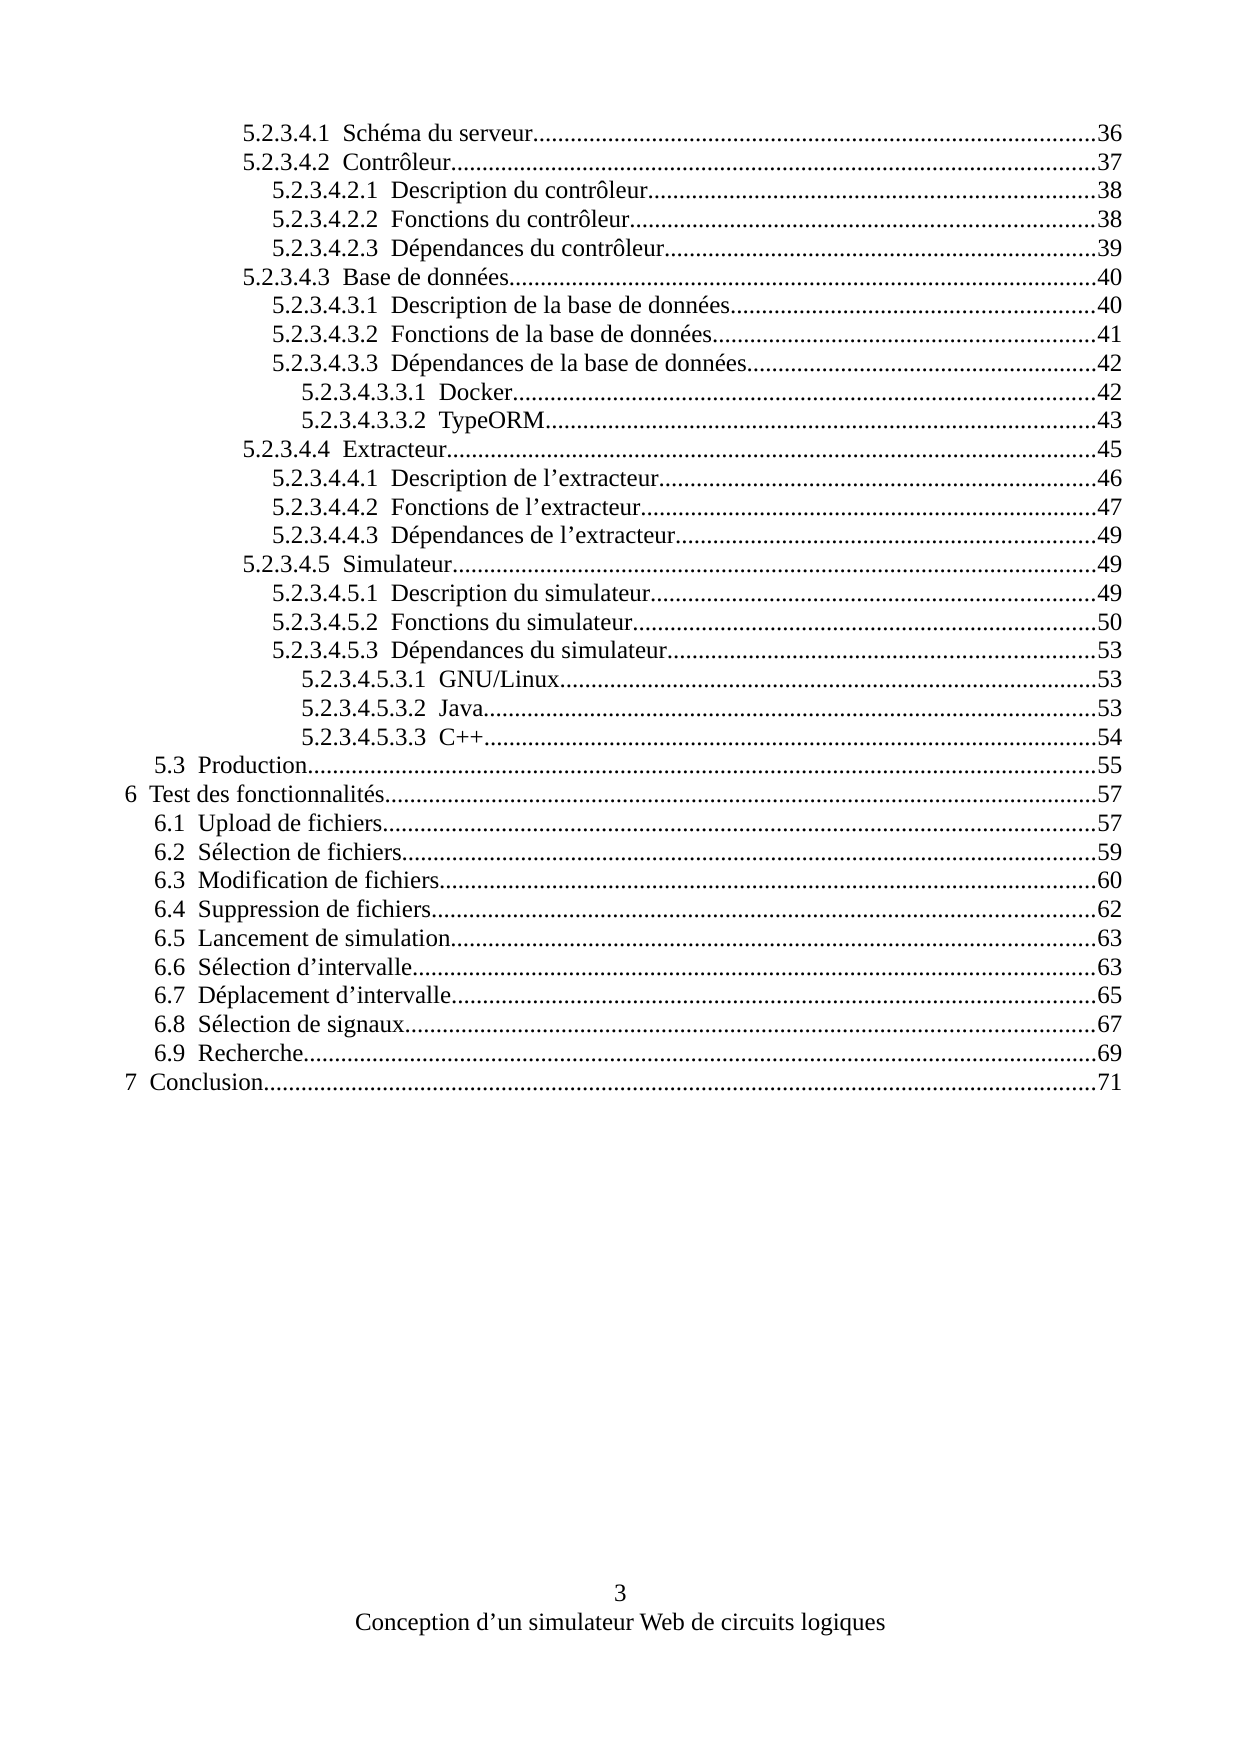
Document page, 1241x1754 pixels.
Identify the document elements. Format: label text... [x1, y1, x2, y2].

text 5.2.3.4.5 Simulateur 49 [236, 549, 1122, 578]
text 5.2.3.4.5.3.2 Java 53 [295, 693, 1122, 722]
text 6.4 Suppression de fichiers 62 [148, 894, 1122, 923]
text 5.2.3.4.4.3 Dépendances de l’extracteur 49 [266, 521, 1122, 549]
text 5.2.3.4.2.2 Fonctions du contrôleur 38 [266, 204, 1122, 233]
text 5.2.3.4.2.1 Description du contrôleur 38 [266, 176, 1122, 204]
text 5.2.3.4.3.3.1 Docker 42 [295, 377, 1122, 406]
text 5.2.3.4.3.3.2 TypeORM 43 [295, 406, 1122, 434]
text 5.2.3.4.3.2 Fonctions de la base de données 41 [266, 319, 1122, 348]
text 5.2.3.4.4.1 Description de l’extracteur 46 [266, 463, 1122, 492]
text 5.2.3.4.4 Extracteur 45 [236, 434, 1122, 463]
text 5.2.3.4.1 Schéma du serveur 36 [236, 118, 1122, 147]
text 6.3 Modification de fichiers 60 [148, 866, 1122, 894]
text 5.2.3.4.5.3.3 C++ 54 [295, 722, 1122, 751]
text 5.2.3.4.5.2 Fonctions du simulateur 50 [266, 607, 1122, 636]
text 5.2.3.4.2 Contrôleur 37 [236, 147, 1122, 176]
text 6.1 Upload de fichiers 57 [148, 808, 1122, 837]
text 5.2.3.4.5.3.1 GNU/Linux 53 [295, 664, 1122, 693]
text 6 Test des fonctionnalités 57 [118, 779, 1122, 808]
text 6.9 Recherche 69 [148, 1038, 1122, 1067]
text 7 Conclusion 71 [118, 1067, 1122, 1096]
text 5.2.3.4.3.3 Dépendances de la base de données 42 [266, 348, 1122, 377]
text 6.2 Sélection de fichiers 59 [148, 837, 1122, 866]
text 5.2.3.4.4.2 Fonctions de l’extracteur 47 [266, 492, 1122, 521]
text 5.2.3.4.3.1 Description de la base de données 40 [266, 291, 1122, 319]
text 6.5 Lancement de simulation 63 [148, 923, 1122, 952]
text 5.2.3.4.5.3 Dépendances du simulateur 53 [266, 636, 1122, 664]
text 5.2.3.4.2.3 Dépendances du contrôleur 39 [266, 233, 1122, 262]
text 5.2.3.4.3 Base de données 40 [236, 262, 1122, 291]
text 6.6 Sélection d’intervalle 63 [148, 952, 1122, 981]
text 6.7 Déplacement d’intervalle 65 [148, 981, 1122, 1009]
text 5.3 Production 55 [148, 751, 1122, 779]
text 6.8 Sélection de signaux 67 [148, 1009, 1122, 1038]
text 5.2.3.4.5.1 Description du simulateur 49 [266, 578, 1122, 607]
